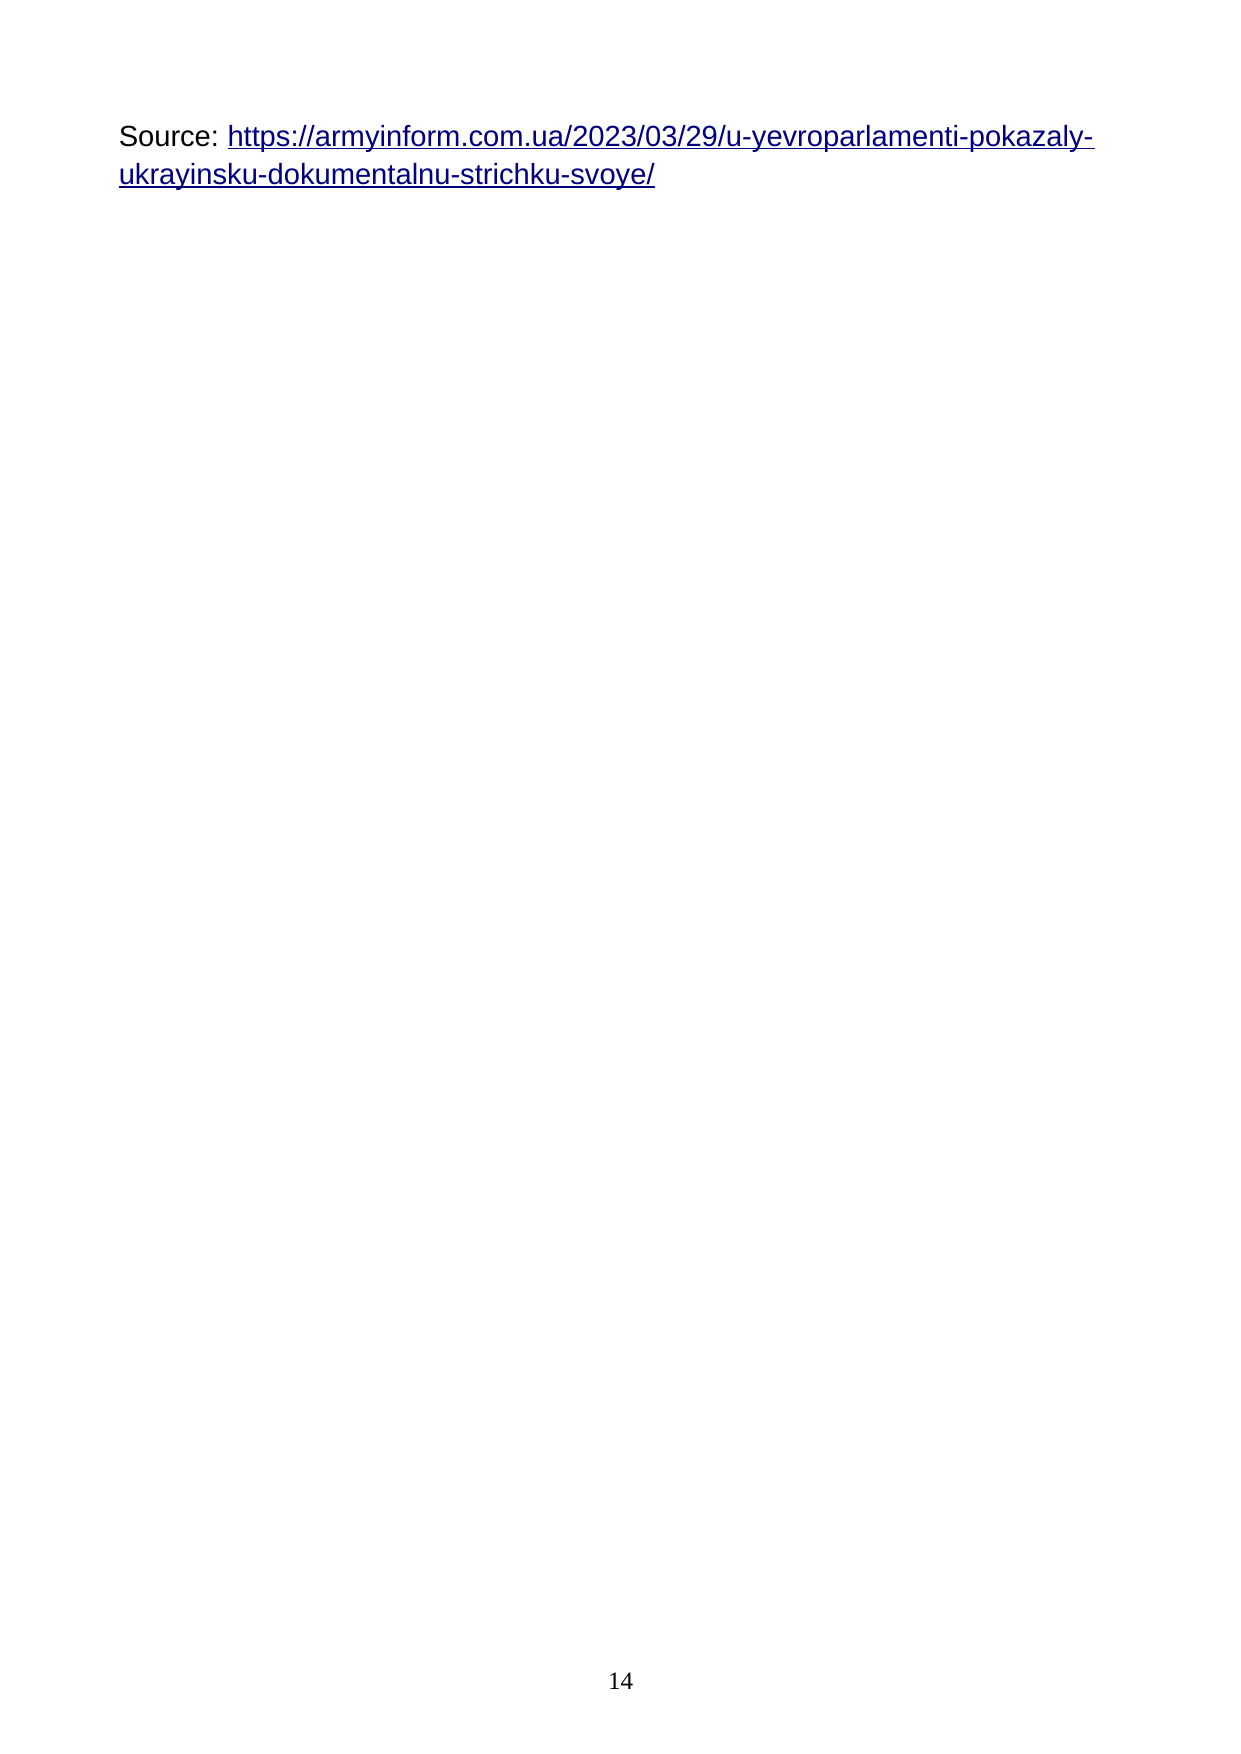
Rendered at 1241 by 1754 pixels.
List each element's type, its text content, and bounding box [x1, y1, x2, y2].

text Source: https://armyinform.com.ua/2023/03/29/u-yevroparlamenti-pokazaly-ukrayinsku-dokumentalnu-strichku-svoye/ [118, 118, 1122, 191]
